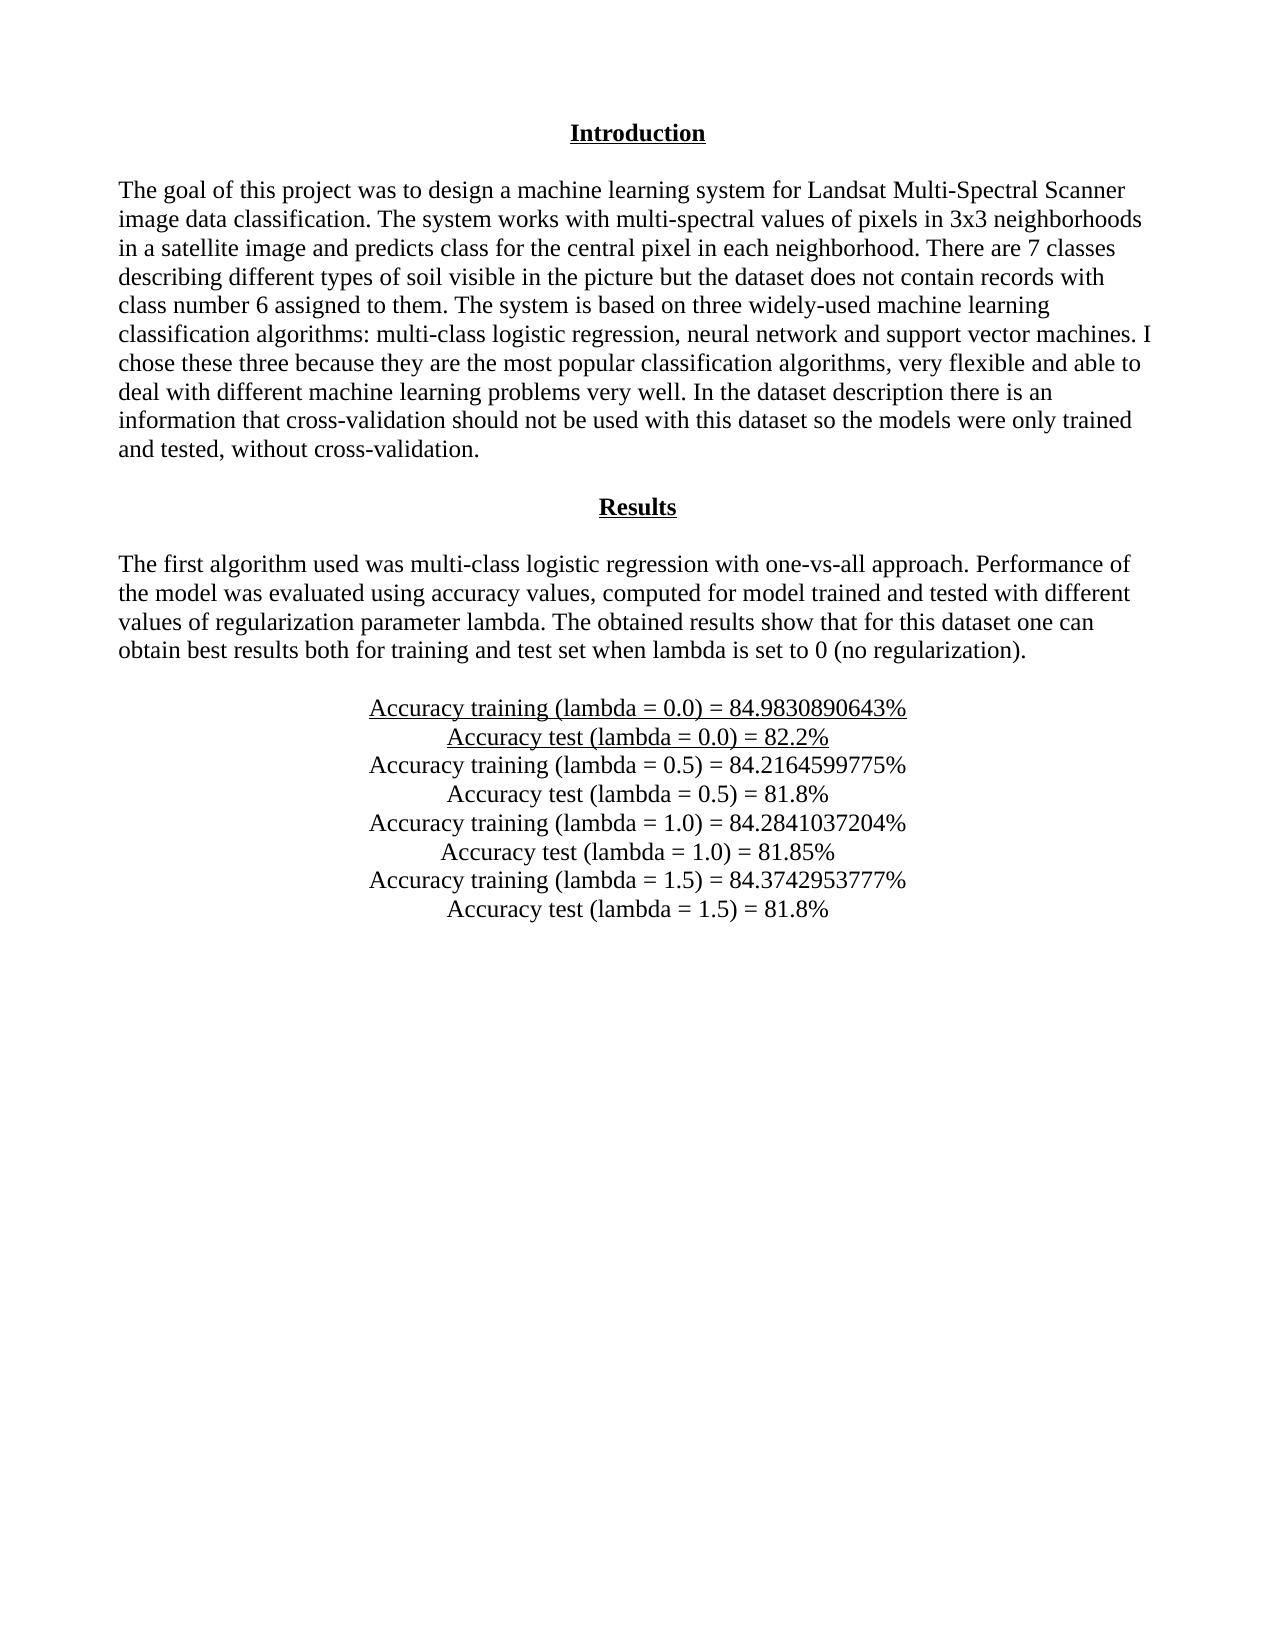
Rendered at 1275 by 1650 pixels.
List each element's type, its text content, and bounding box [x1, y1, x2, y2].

text Accuracy training (lambda = 0.0) = 84.9830890643% [118, 693, 1157, 722]
text Accuracy test (lambda = 1.5) = 81.8% [118, 894, 1157, 923]
text Accuracy training (lambda = 1.0) = 84.2841037204% [118, 808, 1157, 837]
text Accuracy test (lambda = 0.0) = 82.2% [118, 722, 1157, 751]
text Accuracy training (lambda = 0.5) = 84.2164599775% [118, 751, 1157, 779]
text The goal of this project was to design a machine learning system for Landsat Multi-Spectral Scanner image data classification. The system works with multi-spectral values of pixels in 3x3 neighborhoods in a satellite image and predicts class for the central pixel in each neighborhood. There are 7 classes describing different types of soil visible in the picture but the dataset does not contain records with class number 6 assigned to them. The system is based on three widely-used machine learning classification algorithms: multi-class logistic regression, neural network and support vector machines. I chose these three because they are the most popular classification algorithms, very flexible and able to deal with different machine learning problems very well. In the dataset description there is an information that cross-validation should not be used with this dataset so the models were only trained and tested, without cross-validation. [118, 176, 1157, 463]
text The first algorithm used was multi-class logistic regression with one-vs-all approach. Performance of the model was evaluated using accuracy values, computed for model trained and tested with different values of regularization parameter lambda. The obtained results show that for this dataset one can obtain best results both for training and test set when lambda is set to 0 (no regularization). [118, 549, 1157, 664]
text Accuracy test (lambda = 0.5) = 81.8% [118, 779, 1157, 808]
text Accuracy training (lambda = 1.5) = 84.3742953777% [118, 866, 1157, 894]
text Introduction [118, 118, 1157, 147]
text Results [118, 492, 1157, 521]
text Accuracy test (lambda = 1.0) = 81.85% [118, 837, 1157, 866]
